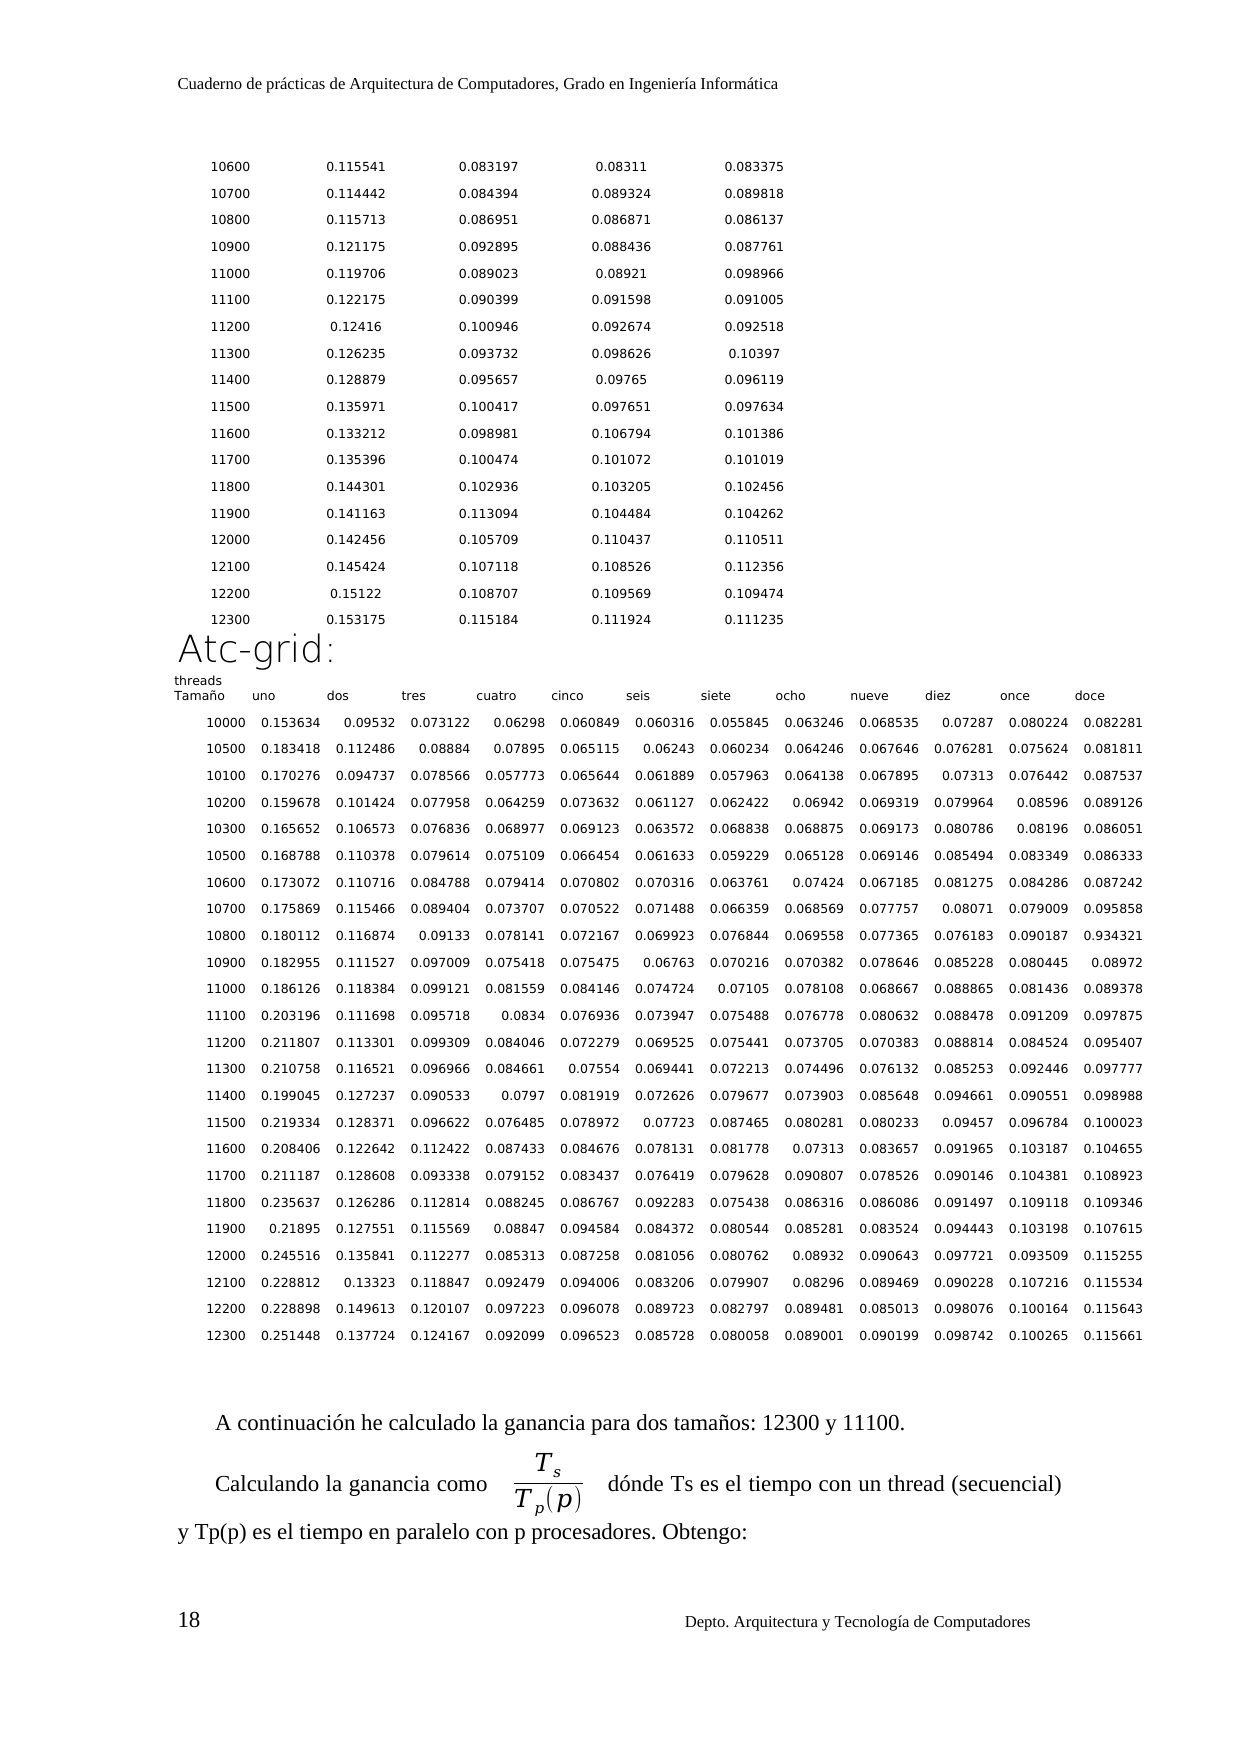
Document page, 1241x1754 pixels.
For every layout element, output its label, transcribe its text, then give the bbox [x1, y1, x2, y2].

table_cell 0.069123 [548, 810, 623, 837]
table_cell 0.07105 [698, 970, 772, 997]
table_cell 0.055845 [698, 703, 772, 730]
table_cell 0.228812 [249, 1263, 323, 1290]
table_cell 10200 [171, 783, 249, 810]
table_cell 0.092674 [555, 308, 687, 334]
table_header nueve [847, 674, 922, 703]
table_cell 0.118384 [324, 970, 398, 997]
table_cell 0.075441 [698, 1023, 772, 1050]
table_cell 0.934321 [1071, 917, 1146, 943]
table_cell 0.069441 [623, 1050, 697, 1077]
table_header diez [922, 674, 997, 703]
table_cell 0.070522 [548, 890, 623, 917]
table_cell 0.088245 [473, 1183, 548, 1210]
table_cell 0.097651 [555, 388, 687, 414]
table_cell 0.100946 [422, 308, 555, 334]
table_header cuatro [473, 674, 548, 703]
table_cell 0.103205 [555, 468, 687, 494]
table_cell 0.090199 [847, 1317, 922, 1343]
table_cell 0.098076 [922, 1290, 997, 1317]
table_cell 0.068838 [698, 810, 772, 837]
table_cell 11100 [171, 281, 289, 308]
table_cell 0.069173 [847, 810, 922, 837]
table_cell 0.083524 [847, 1210, 922, 1237]
table_cell 0.093338 [398, 1157, 473, 1183]
table_cell 0.08596 [997, 783, 1071, 810]
table_cell 0.068875 [772, 810, 847, 837]
table_cell 0.064246 [772, 730, 847, 757]
table_cell 0.109118 [997, 1183, 1071, 1210]
table_cell 0.104262 [688, 494, 821, 521]
table_cell 0.089818 [688, 174, 821, 201]
table_cell 0.119706 [289, 254, 422, 281]
table_cell 0.199045 [249, 1077, 323, 1103]
table_cell 0.08311 [555, 148, 687, 174]
table_cell 11500 [171, 388, 289, 414]
table_cell 0.073947 [623, 997, 697, 1023]
table_cell 0.095657 [422, 361, 555, 388]
table_cell 0.108526 [555, 548, 687, 574]
table_cell 0.097009 [398, 943, 473, 970]
table_cell 0.144301 [289, 468, 422, 494]
table_cell 0.084524 [997, 1023, 1071, 1050]
table_cell 0.086333 [1071, 837, 1146, 863]
table_cell 0.078646 [847, 943, 922, 970]
table_cell 0.116521 [324, 1050, 398, 1077]
table_cell 0.115184 [422, 601, 555, 628]
table_cell 0.073122 [398, 703, 473, 730]
table_cell 0.09532 [324, 703, 398, 730]
table_cell 0.208406 [249, 1130, 323, 1157]
table_cell 0.120107 [398, 1290, 473, 1317]
table_header once [997, 674, 1071, 703]
table_cell 0.159678 [249, 783, 323, 810]
table_cell 0.073705 [772, 1023, 847, 1050]
table_cell 0.083657 [847, 1130, 922, 1157]
table_cell 0.135396 [289, 441, 422, 468]
table_cell 0.098988 [1071, 1077, 1146, 1103]
table_cell 0.203196 [249, 997, 323, 1023]
table_cell 0.079614 [398, 837, 473, 863]
table_cell 0.15122 [289, 574, 422, 601]
table_cell 0.110511 [688, 521, 821, 548]
table_cell 0.080762 [698, 1237, 772, 1263]
table_cell 0.080058 [698, 1317, 772, 1343]
table_cell 0.109474 [688, 574, 821, 601]
text Calculando la ganancia como dónde Ts es el tiempo con un thread (secuencial) y Tp(p) es el tiempo en paralelo con p procesadores. Obtengo: [177, 1448, 1063, 1544]
table_cell 10100 [171, 757, 249, 783]
table_cell 0.070802 [548, 863, 623, 890]
table_cell 0.079964 [922, 783, 997, 810]
table_cell 0.061127 [623, 783, 697, 810]
table_cell 0.089001 [772, 1317, 847, 1343]
table_header doce [1071, 674, 1146, 703]
table_cell 0.06942 [772, 783, 847, 810]
table_cell 0.183418 [249, 730, 323, 757]
table_cell 0.069319 [847, 783, 922, 810]
table_cell 0.063761 [698, 863, 772, 890]
table_cell 0.115541 [289, 148, 422, 174]
table_cell 0.080445 [997, 943, 1071, 970]
table_cell 0.079009 [997, 890, 1071, 917]
table_cell 0.110378 [324, 837, 398, 863]
table_cell 0.088814 [922, 1023, 997, 1050]
table_cell 0.076419 [623, 1157, 697, 1183]
table_cell 10700 [171, 890, 249, 917]
table_cell 0.09457 [922, 1103, 997, 1130]
table_cell 0.092283 [623, 1183, 697, 1210]
table_cell 0.245516 [249, 1237, 323, 1263]
table_cell 0.086316 [772, 1183, 847, 1210]
table_cell 0.078526 [847, 1157, 922, 1183]
table_header siete [698, 674, 772, 703]
table_cell 0.076132 [847, 1050, 922, 1077]
table_cell 0.101386 [688, 414, 821, 441]
table_cell 0.079414 [473, 863, 548, 890]
table_cell 0.111235 [688, 601, 821, 628]
table_cell 0.081275 [922, 863, 997, 890]
table_cell 0.084394 [422, 174, 555, 201]
table_cell 0.08196 [997, 810, 1071, 837]
table_cell 0.076836 [398, 810, 473, 837]
table_cell 11600 [171, 1130, 249, 1157]
table_cell 0.173072 [249, 863, 323, 890]
table_cell 0.089023 [422, 254, 555, 281]
table_cell 12000 [171, 1237, 249, 1263]
table_cell 0.228898 [249, 1290, 323, 1317]
table_cell 0.09133 [398, 917, 473, 943]
table_cell 10600 [171, 863, 249, 890]
table_cell 0.097721 [922, 1237, 997, 1263]
table_cell 0.074724 [623, 970, 697, 997]
table_cell 0.069146 [847, 837, 922, 863]
table_cell 11200 [171, 308, 289, 334]
table_cell 0.06298 [473, 703, 548, 730]
table_cell 0.112486 [324, 730, 398, 757]
table_cell 0.078566 [398, 757, 473, 783]
table_cell 0.085013 [847, 1290, 922, 1317]
table_cell 0.070316 [623, 863, 697, 890]
table_cell 0.064138 [772, 757, 847, 783]
table_cell 0.083197 [422, 148, 555, 174]
table_cell 0.089723 [623, 1290, 697, 1317]
table_cell 0.175869 [249, 890, 323, 917]
table_cell 12200 [171, 574, 289, 601]
table_cell 10300 [171, 810, 249, 837]
table_cell 0.076485 [473, 1103, 548, 1130]
table_cell 0.135971 [289, 388, 422, 414]
table_cell 0.099309 [398, 1023, 473, 1050]
table_cell 0.103187 [997, 1130, 1071, 1157]
table_cell 10700 [171, 174, 289, 201]
table_cell 0.075475 [548, 943, 623, 970]
table_cell 0.086951 [422, 201, 555, 228]
table_cell 11800 [171, 468, 289, 494]
table_header dos [324, 674, 398, 703]
table_cell 0.089481 [772, 1290, 847, 1317]
table_cell 0.09765 [555, 361, 687, 388]
table_cell 0.075418 [473, 943, 548, 970]
table_cell 0.106573 [324, 810, 398, 837]
table_cell 11500 [171, 1103, 249, 1130]
table_cell 0.114442 [289, 174, 422, 201]
table_cell 0.08972 [1071, 943, 1146, 970]
table_cell 12100 [171, 548, 289, 574]
table_cell 0.072167 [548, 917, 623, 943]
table_cell 0.08932 [772, 1237, 847, 1263]
table_cell 0.128608 [324, 1157, 398, 1183]
table_cell 0.085281 [772, 1210, 847, 1237]
table_cell 0.081436 [997, 970, 1071, 997]
table_cell 11200 [171, 1023, 249, 1050]
table_cell 11400 [171, 1077, 249, 1103]
table_cell 0.071488 [623, 890, 697, 917]
table_cell 0.06763 [623, 943, 697, 970]
table_cell 0.087242 [1071, 863, 1146, 890]
table_cell 0.211807 [249, 1023, 323, 1050]
table_cell 0.186126 [249, 970, 323, 997]
table_cell 0.092518 [688, 308, 821, 334]
table_cell 0.076281 [922, 730, 997, 757]
table_cell 0.07424 [772, 863, 847, 890]
table_cell 0.094661 [922, 1077, 997, 1103]
table_cell 0.066454 [548, 837, 623, 863]
table_cell 0.084661 [473, 1050, 548, 1077]
table_cell 0.066359 [698, 890, 772, 917]
table_cell 0.090187 [997, 917, 1071, 943]
table_cell 0.145424 [289, 548, 422, 574]
table_cell 0.060849 [548, 703, 623, 730]
table_cell 0.21895 [249, 1210, 323, 1237]
table_cell 0.093509 [997, 1237, 1071, 1263]
table_cell 0.070382 [772, 943, 847, 970]
table_cell 0.092099 [473, 1317, 548, 1343]
table_cell 0.078108 [772, 970, 847, 997]
table_cell 0.099121 [398, 970, 473, 997]
table_cell 0.128371 [324, 1103, 398, 1130]
table_cell 0.153175 [289, 601, 422, 628]
table_cell 0.075438 [698, 1183, 772, 1210]
table_cell 0.065128 [772, 837, 847, 863]
table_cell 0.076844 [698, 917, 772, 943]
table_cell 0.113094 [422, 494, 555, 521]
table_cell 11300 [171, 1050, 249, 1077]
table_cell 0.07313 [922, 757, 997, 783]
table_cell 0.098742 [922, 1317, 997, 1343]
table_cell 0.097634 [688, 388, 821, 414]
table_cell 0.101072 [555, 441, 687, 468]
table_cell 0.083206 [623, 1263, 697, 1290]
table_cell 0.089378 [1071, 970, 1146, 997]
table_cell 0.075109 [473, 837, 548, 863]
table_cell 0.069525 [623, 1023, 697, 1050]
table_cell 0.076936 [548, 997, 623, 1023]
table_cell 0.079628 [698, 1157, 772, 1183]
table_cell 0.063246 [772, 703, 847, 730]
table_cell 0.111924 [555, 601, 687, 628]
table_cell 11000 [171, 970, 249, 997]
table_cell 0.126235 [289, 334, 422, 361]
table_cell 0.069558 [772, 917, 847, 943]
table_cell 11400 [171, 361, 289, 388]
table_cell 0.100164 [997, 1290, 1071, 1317]
table_cell 0.081056 [623, 1237, 697, 1263]
table_cell 0.086767 [548, 1183, 623, 1210]
table_cell 0.100265 [997, 1317, 1071, 1343]
table_cell 0.098981 [422, 414, 555, 441]
table_cell 0.090228 [922, 1263, 997, 1290]
table_cell 0.075488 [698, 997, 772, 1023]
table_cell 0.080224 [997, 703, 1071, 730]
table_cell 0.107118 [422, 548, 555, 574]
table_cell 0.076778 [772, 997, 847, 1023]
table_cell 0.061633 [623, 837, 697, 863]
table_cell 0.095858 [1071, 890, 1146, 917]
table_cell 0.0834 [473, 997, 548, 1023]
table_cell 0.091965 [922, 1130, 997, 1157]
table_cell 0.097875 [1071, 997, 1146, 1023]
table_cell 0.108707 [422, 574, 555, 601]
table_cell 0.07554 [548, 1050, 623, 1077]
table_cell 0.092446 [997, 1050, 1071, 1077]
table_cell 0.072279 [548, 1023, 623, 1050]
table_cell 0.110716 [324, 863, 398, 890]
table_cell 0.111698 [324, 997, 398, 1023]
table_cell 12300 [171, 1317, 249, 1343]
table_cell 0.092479 [473, 1263, 548, 1290]
text Atc-grid: [177, 628, 1063, 671]
table_cell 0.112356 [688, 548, 821, 574]
table_cell 12100 [171, 1263, 249, 1290]
table_cell 0.219334 [249, 1103, 323, 1130]
table_cell 0.180112 [249, 917, 323, 943]
table_cell 0.064259 [473, 783, 548, 810]
table_cell 0.098966 [688, 254, 821, 281]
table_cell 0.088436 [555, 228, 687, 254]
table_header ocho [772, 674, 847, 703]
table_cell 0.08884 [398, 730, 473, 757]
table_cell 10800 [171, 201, 289, 228]
table_cell 0.073903 [772, 1077, 847, 1103]
table_cell 0.115661 [1071, 1317, 1146, 1343]
table_cell 0.127237 [324, 1077, 398, 1103]
table_cell 0.067895 [847, 757, 922, 783]
table_cell 0.251448 [249, 1317, 323, 1343]
table_cell 0.083349 [997, 837, 1071, 863]
table_cell 0.077365 [847, 917, 922, 943]
table_cell 0.087465 [698, 1103, 772, 1130]
table_cell 0.107615 [1071, 1210, 1146, 1237]
table_cell 0.101424 [324, 783, 398, 810]
table_cell 0.063572 [623, 810, 697, 837]
table_cell 0.118847 [398, 1263, 473, 1290]
table_cell 0.074496 [772, 1050, 847, 1077]
table_cell 0.091497 [922, 1183, 997, 1210]
table_cell 0.080786 [922, 810, 997, 837]
table_cell 0.095407 [1071, 1023, 1146, 1050]
table_cell 0.094006 [548, 1263, 623, 1290]
table_cell 0.095718 [398, 997, 473, 1023]
table_cell 0.096523 [548, 1317, 623, 1343]
table_cell 12200 [171, 1290, 249, 1317]
table_cell 0.086871 [555, 201, 687, 228]
table_cell 0.13323 [324, 1263, 398, 1290]
table_cell 0.085313 [473, 1237, 548, 1263]
table_cell 0.091598 [555, 281, 687, 308]
table_cell 0.116874 [324, 917, 398, 943]
table_cell 0.170276 [249, 757, 323, 783]
table_cell 0.079152 [473, 1157, 548, 1183]
table_cell 0.07287 [922, 703, 997, 730]
table_cell 0.096078 [548, 1290, 623, 1317]
table_cell 0.080544 [698, 1210, 772, 1237]
table_cell 10900 [171, 943, 249, 970]
table_cell 0.098626 [555, 334, 687, 361]
table_cell 0.100023 [1071, 1103, 1146, 1130]
table_cell 11000 [171, 254, 289, 281]
table_cell 0.088478 [922, 997, 997, 1023]
table_cell 0.115713 [289, 201, 422, 228]
table_cell 0.060316 [623, 703, 697, 730]
table_cell 11600 [171, 414, 289, 441]
table_cell 0.062422 [698, 783, 772, 810]
table_cell 0.115466 [324, 890, 398, 917]
table_cell 0.089126 [1071, 783, 1146, 810]
table_cell 0.135841 [324, 1237, 398, 1263]
table_cell 0.086086 [847, 1183, 922, 1210]
table_cell 11300 [171, 334, 289, 361]
table_cell 0.073632 [548, 783, 623, 810]
table_cell 0.069923 [623, 917, 697, 943]
table_cell 10900 [171, 228, 289, 254]
table_cell 0.087761 [688, 228, 821, 254]
table_header cinco [548, 674, 623, 703]
table_cell 0.068569 [772, 890, 847, 917]
table_cell 0.089469 [847, 1263, 922, 1290]
table_cell 0.211187 [249, 1157, 323, 1183]
table_cell 0.07723 [623, 1103, 697, 1130]
table_cell 0.081778 [698, 1130, 772, 1157]
table_cell 0.087537 [1071, 757, 1146, 783]
table_cell 0.126286 [324, 1183, 398, 1210]
table_cell 0.078131 [623, 1130, 697, 1157]
table_cell 0.111527 [324, 943, 398, 970]
table_cell 0.072213 [698, 1050, 772, 1077]
table_cell 0.094737 [324, 757, 398, 783]
table_cell 0.094443 [922, 1210, 997, 1237]
table_cell 0.084286 [997, 863, 1071, 890]
table_cell 0.088865 [922, 970, 997, 997]
table_cell 0.083375 [688, 148, 821, 174]
table_cell 0.105709 [422, 521, 555, 548]
table_cell 0.090551 [997, 1077, 1071, 1103]
table_cell 0.067185 [847, 863, 922, 890]
table_cell 0.068535 [847, 703, 922, 730]
table_cell 0.087433 [473, 1130, 548, 1157]
table_cell 0.073707 [473, 890, 548, 917]
table_cell 0.104655 [1071, 1130, 1146, 1157]
table_cell 12000 [171, 521, 289, 548]
table_cell 0.057773 [473, 757, 548, 783]
table_cell 0.121175 [289, 228, 422, 254]
table_cell 0.165652 [249, 810, 323, 837]
table_cell 0.104484 [555, 494, 687, 521]
table_cell 0.085728 [623, 1317, 697, 1343]
table_cell 0.115255 [1071, 1237, 1146, 1263]
table_cell 0.109346 [1071, 1183, 1146, 1210]
table_cell 0.103198 [997, 1210, 1071, 1237]
table_cell 0.077958 [398, 783, 473, 810]
table_cell 0.100474 [422, 441, 555, 468]
table_cell 0.137724 [324, 1317, 398, 1343]
table_cell 0.057963 [698, 757, 772, 783]
table_cell 0.093732 [422, 334, 555, 361]
table_cell 0.124167 [398, 1317, 473, 1343]
table_cell 11800 [171, 1183, 249, 1210]
table_cell 0.235637 [249, 1183, 323, 1210]
table_cell 0.096622 [398, 1103, 473, 1130]
table_cell 0.115643 [1071, 1290, 1146, 1317]
table_cell 0.094584 [548, 1210, 623, 1237]
table_cell 0.12416 [289, 308, 422, 334]
table_cell 0.085648 [847, 1077, 922, 1103]
table_cell 10000 [171, 703, 249, 730]
table_cell 0.084046 [473, 1023, 548, 1050]
table_cell 0.091209 [997, 997, 1071, 1023]
table_cell 0.077757 [847, 890, 922, 917]
table_cell 0.081811 [1071, 730, 1146, 757]
table_cell 0.068977 [473, 810, 548, 837]
table_cell 0.096784 [997, 1103, 1071, 1130]
table_cell 0.085228 [922, 943, 997, 970]
table_cell 0.112422 [398, 1130, 473, 1157]
table_cell 0.08921 [555, 254, 687, 281]
table_cell 0.102456 [688, 468, 821, 494]
table_cell 0.141163 [289, 494, 422, 521]
table_cell 0.0797 [473, 1077, 548, 1103]
table_cell 0.142456 [289, 521, 422, 548]
table_cell 12300 [171, 601, 289, 628]
table_cell 0.087258 [548, 1237, 623, 1263]
table_cell 0.080233 [847, 1103, 922, 1130]
table_cell 0.089324 [555, 174, 687, 201]
table_cell 0.090807 [772, 1157, 847, 1183]
table_cell 0.113301 [324, 1023, 398, 1050]
table_cell 0.115534 [1071, 1263, 1146, 1290]
table_cell 0.083437 [548, 1157, 623, 1183]
table_cell 0.08071 [922, 890, 997, 917]
table_cell 0.059229 [698, 837, 772, 863]
table_cell 11700 [171, 1157, 249, 1183]
text A continuación he calculado la ganancia para dos tamaños: 12300 y 11100. [177, 1409, 1063, 1436]
table_cell 0.079907 [698, 1263, 772, 1290]
table_cell 11900 [171, 494, 289, 521]
table_cell 0.06243 [623, 730, 697, 757]
table_cell 0.072626 [623, 1077, 697, 1103]
table_cell 0.112277 [398, 1237, 473, 1263]
table_cell 0.065115 [548, 730, 623, 757]
table_cell 0.090146 [922, 1157, 997, 1183]
table_cell 0.07895 [473, 730, 548, 757]
table_cell 0.127551 [324, 1210, 398, 1237]
table_cell 0.070383 [847, 1023, 922, 1050]
table_cell 0.090643 [847, 1237, 922, 1263]
table_cell 10500 [171, 730, 249, 757]
table_cell 0.108923 [1071, 1157, 1146, 1183]
table_cell 0.070216 [698, 943, 772, 970]
table_cell 0.097777 [1071, 1050, 1146, 1077]
table_cell 10500 [171, 837, 249, 863]
table_cell 0.133212 [289, 414, 422, 441]
table_cell 0.107216 [997, 1263, 1071, 1290]
table_cell 0.079677 [698, 1077, 772, 1103]
table_cell 0.084788 [398, 863, 473, 890]
table_cell 0.096966 [398, 1050, 473, 1077]
table_cell 0.086051 [1071, 810, 1146, 837]
table_cell 10600 [171, 148, 289, 174]
table_cell 0.085494 [922, 837, 997, 863]
table_cell 11900 [171, 1210, 249, 1237]
table_cell 10800 [171, 917, 249, 943]
table_cell 0.112814 [398, 1183, 473, 1210]
table_cell 0.081559 [473, 970, 548, 997]
table_cell 0.060234 [698, 730, 772, 757]
table_cell 0.08296 [772, 1263, 847, 1290]
table_cell 0.076183 [922, 917, 997, 943]
table_header uno [249, 674, 323, 703]
table_cell 0.08847 [473, 1210, 548, 1237]
table_cell 0.097223 [473, 1290, 548, 1317]
table_cell 11100 [171, 997, 249, 1023]
table_cell 0.122175 [289, 281, 422, 308]
table_cell 0.081919 [548, 1077, 623, 1103]
table_cell 0.085253 [922, 1050, 997, 1077]
table_cell 0.061889 [623, 757, 697, 783]
table_cell 0.100417 [422, 388, 555, 414]
table_cell 0.102936 [422, 468, 555, 494]
table_cell 0.092895 [422, 228, 555, 254]
table_cell 0.082797 [698, 1290, 772, 1317]
table_cell 0.153634 [249, 703, 323, 730]
table_header seis [623, 674, 697, 703]
table_header tres [398, 674, 473, 703]
table_cell 0.075624 [997, 730, 1071, 757]
table_cell 0.068667 [847, 970, 922, 997]
table_cell 0.090399 [422, 281, 555, 308]
table_cell 0.084372 [623, 1210, 697, 1237]
table_cell 0.104381 [997, 1157, 1071, 1183]
table_cell 0.182955 [249, 943, 323, 970]
table_cell 0.078141 [473, 917, 548, 943]
table_cell 0.091005 [688, 281, 821, 308]
table_cell 0.084146 [548, 970, 623, 997]
table_cell 0.076442 [997, 757, 1071, 783]
table_cell 0.115569 [398, 1210, 473, 1237]
table_cell 0.096119 [688, 361, 821, 388]
table_cell 0.078972 [548, 1103, 623, 1130]
table_cell 0.10397 [688, 334, 821, 361]
table_cell 0.149613 [324, 1290, 398, 1317]
table_cell 11700 [171, 441, 289, 468]
table_cell 0.065644 [548, 757, 623, 783]
table_cell 0.090533 [398, 1077, 473, 1103]
table_cell 0.067646 [847, 730, 922, 757]
table_cell 0.168788 [249, 837, 323, 863]
table_cell 0.080632 [847, 997, 922, 1023]
table_cell 0.080281 [772, 1103, 847, 1130]
table_cell 0.122642 [324, 1130, 398, 1157]
table_cell 0.210758 [249, 1050, 323, 1077]
table_header threads Tamaño [171, 674, 249, 703]
table_cell 0.109569 [555, 574, 687, 601]
table_cell 0.110437 [555, 521, 687, 548]
table_cell 0.089404 [398, 890, 473, 917]
table_cell 0.106794 [555, 414, 687, 441]
table_cell 0.086137 [688, 201, 821, 228]
table_cell 0.07313 [772, 1130, 847, 1157]
table_cell 0.101019 [688, 441, 821, 468]
table_cell 0.084676 [548, 1130, 623, 1157]
table_cell 0.082281 [1071, 703, 1146, 730]
table_cell 0.128879 [289, 361, 422, 388]
